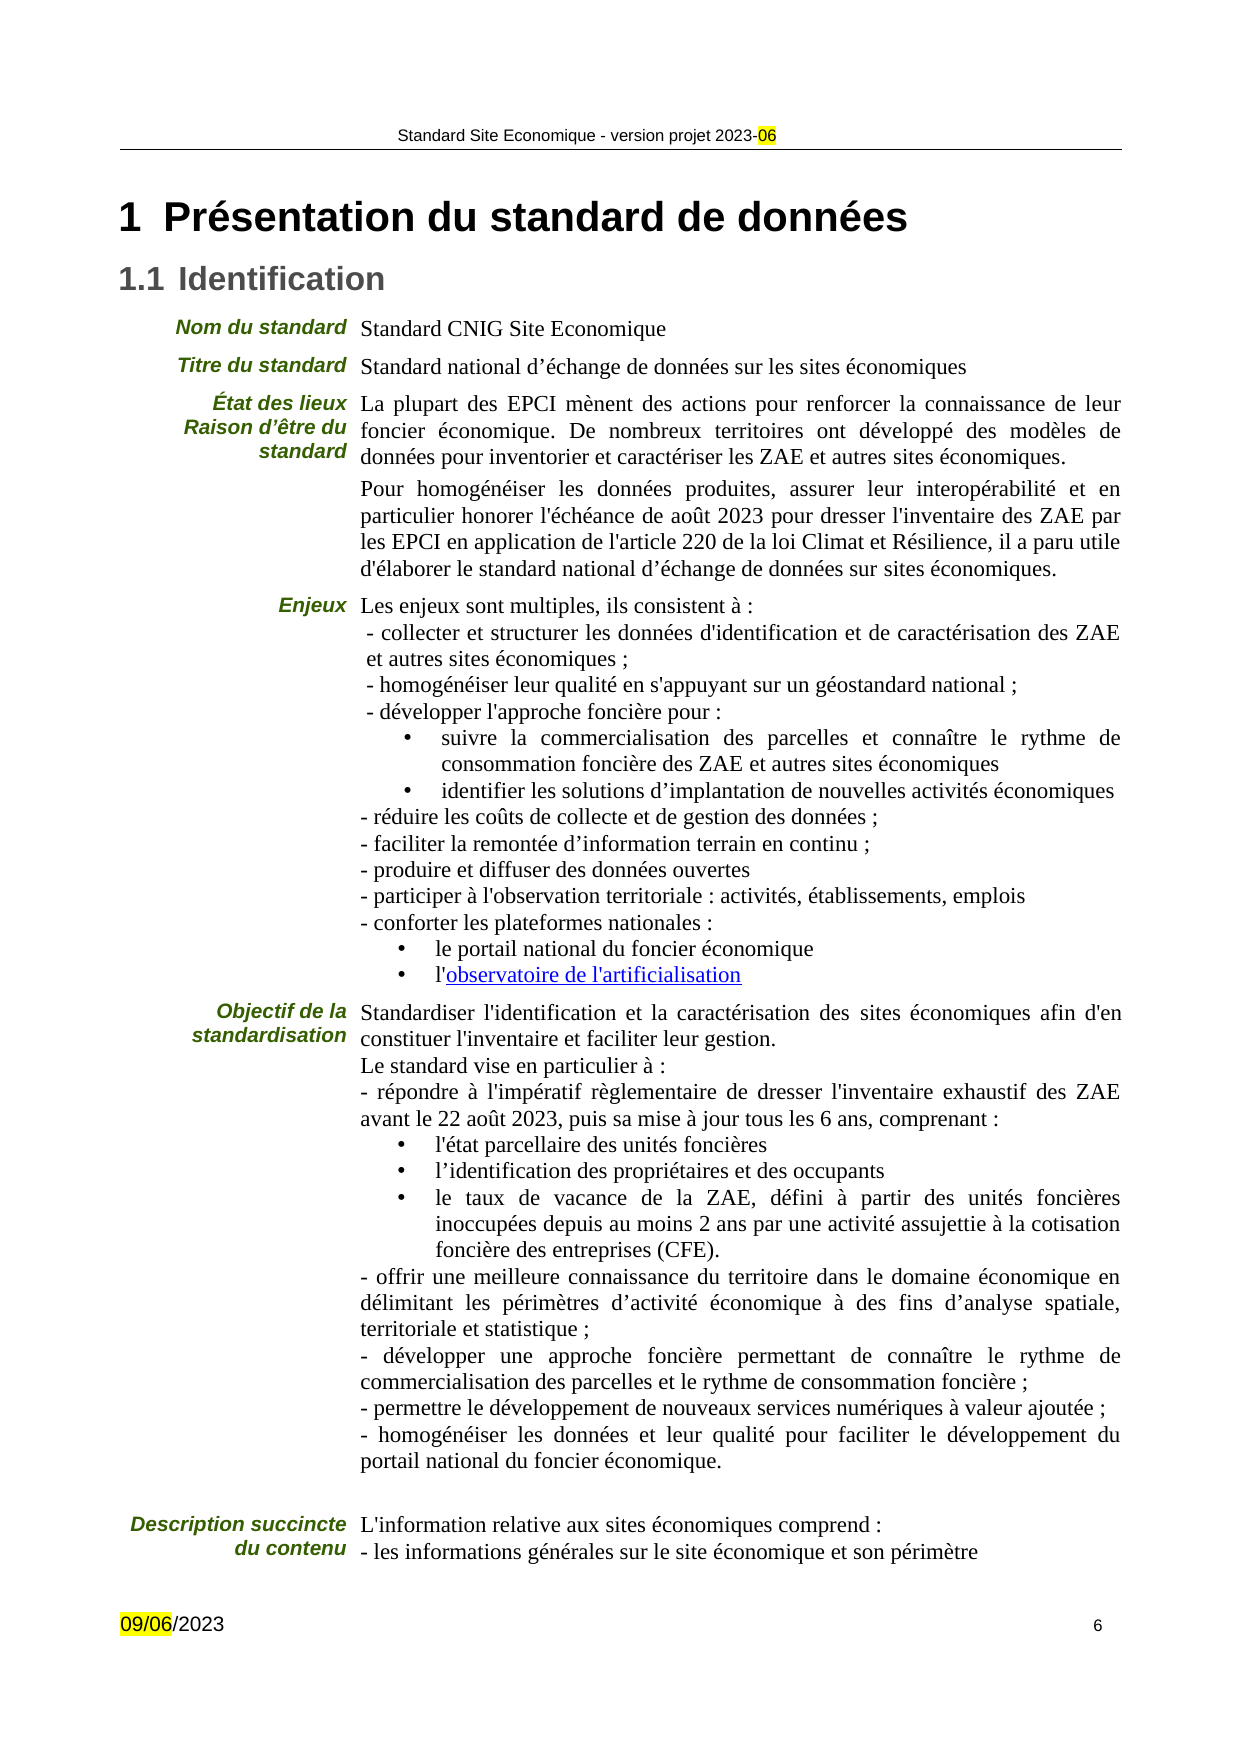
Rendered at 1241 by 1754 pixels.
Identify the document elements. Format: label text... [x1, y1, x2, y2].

table_cell Enjeux [118, 587, 354, 993]
table_header Nom du standard [118, 309, 354, 347]
table_cell La plupart des EPCI mènent des actions pour renforcer la connaissance de leur foncier économique. De nombreux territoires ont développé des modèles de données pour inventorier et caractériser les ZAE et autres sites économiques. Pour homogénéiser les données produites, assurer leur interopérabilité et en particulier honorer l'échéance de août 2023 pour dresser l'inventaire des ZAE par les EPCI en application de l'article 220 de la loi Climat et Résilience, il a paru utile d'élaborer le standard national d’échange de données sur sites économiques. [354, 385, 1122, 587]
table_cell Objectif de la standardisation [118, 994, 354, 1506]
table_cell Standardiser l'identification et la caractérisation des sites économiques afin d'en constituer l'inventaire et faciliter leur gestion. Le standard vise en particulier à : - répondre à l'impératif règlementaire de dresser l'inventaire exhaustif des ZAE avant le 22 août 2023, puis sa mise à jour tous les 6 ans, comprenant : l'état parcellaire des unités foncières l’identification des propriétaires et des occupants le taux de vacance de la ZAE, défini à partir des unités foncières inoccupées depuis au moins 2 ans par une activité assujettie à la cotisation foncière des entreprises (CFE). - offrir une meilleure connaissance du territoire dans le domaine économique en délimitant les périmètres d’activité économique à des fins d’analyse spatiale, territoriale et statistique ; - développer une approche foncière permettant de connaître le rythme de commercialisation des parcelles et le rythme de consommation foncière ; - permettre le développement de nouveaux services numériques à valeur ajoutée ; - homogénéiser les données et leur qualité pour faciliter le développement du portail national du foncier économique. [354, 994, 1122, 1506]
subtitle Identification [118, 259, 1122, 297]
table_cell Description succincte du contenu [118, 1506, 354, 1570]
table_cell Les enjeux sont multiples, ils consistent à : - collecter et structurer les données d'identification et de caractérisation des ZAE et autres sites économiques ; - homogénéiser leur qualité en s'appuyant sur un géostandard national ; - développer l'approche foncière pour : suivre la commercialisation des parcelles et connaître le rythme de consommation foncière des ZAE et autres sites économiques identifier les solutions d’implantation de nouvelles activités économiques - réduire les coûts de collecte et de gestion des données ; - faciliter la remontée d’information terrain en continu ; - produire et diffuser des données ouvertes - participer à l'observation territoriale : activités, établissements, emplois - conforter les plateformes nationales : le portail national du foncier économique l'observatoire de l'artificialisation [354, 587, 1122, 993]
table_header Standard CNIG Site Economique [354, 309, 1122, 347]
table_cell Titre du standard [118, 347, 354, 385]
table_cell État des lieux Raison d’être du standard [118, 385, 354, 587]
table_cell Standard national d’échange de données sur les sites économiques [354, 347, 1122, 385]
subtitle Présentation du standard de données [118, 193, 1122, 241]
table_cell L'information relative aux sites économiques comprend : - les informations générales sur le site économique et son périmètre [354, 1506, 1122, 1570]
